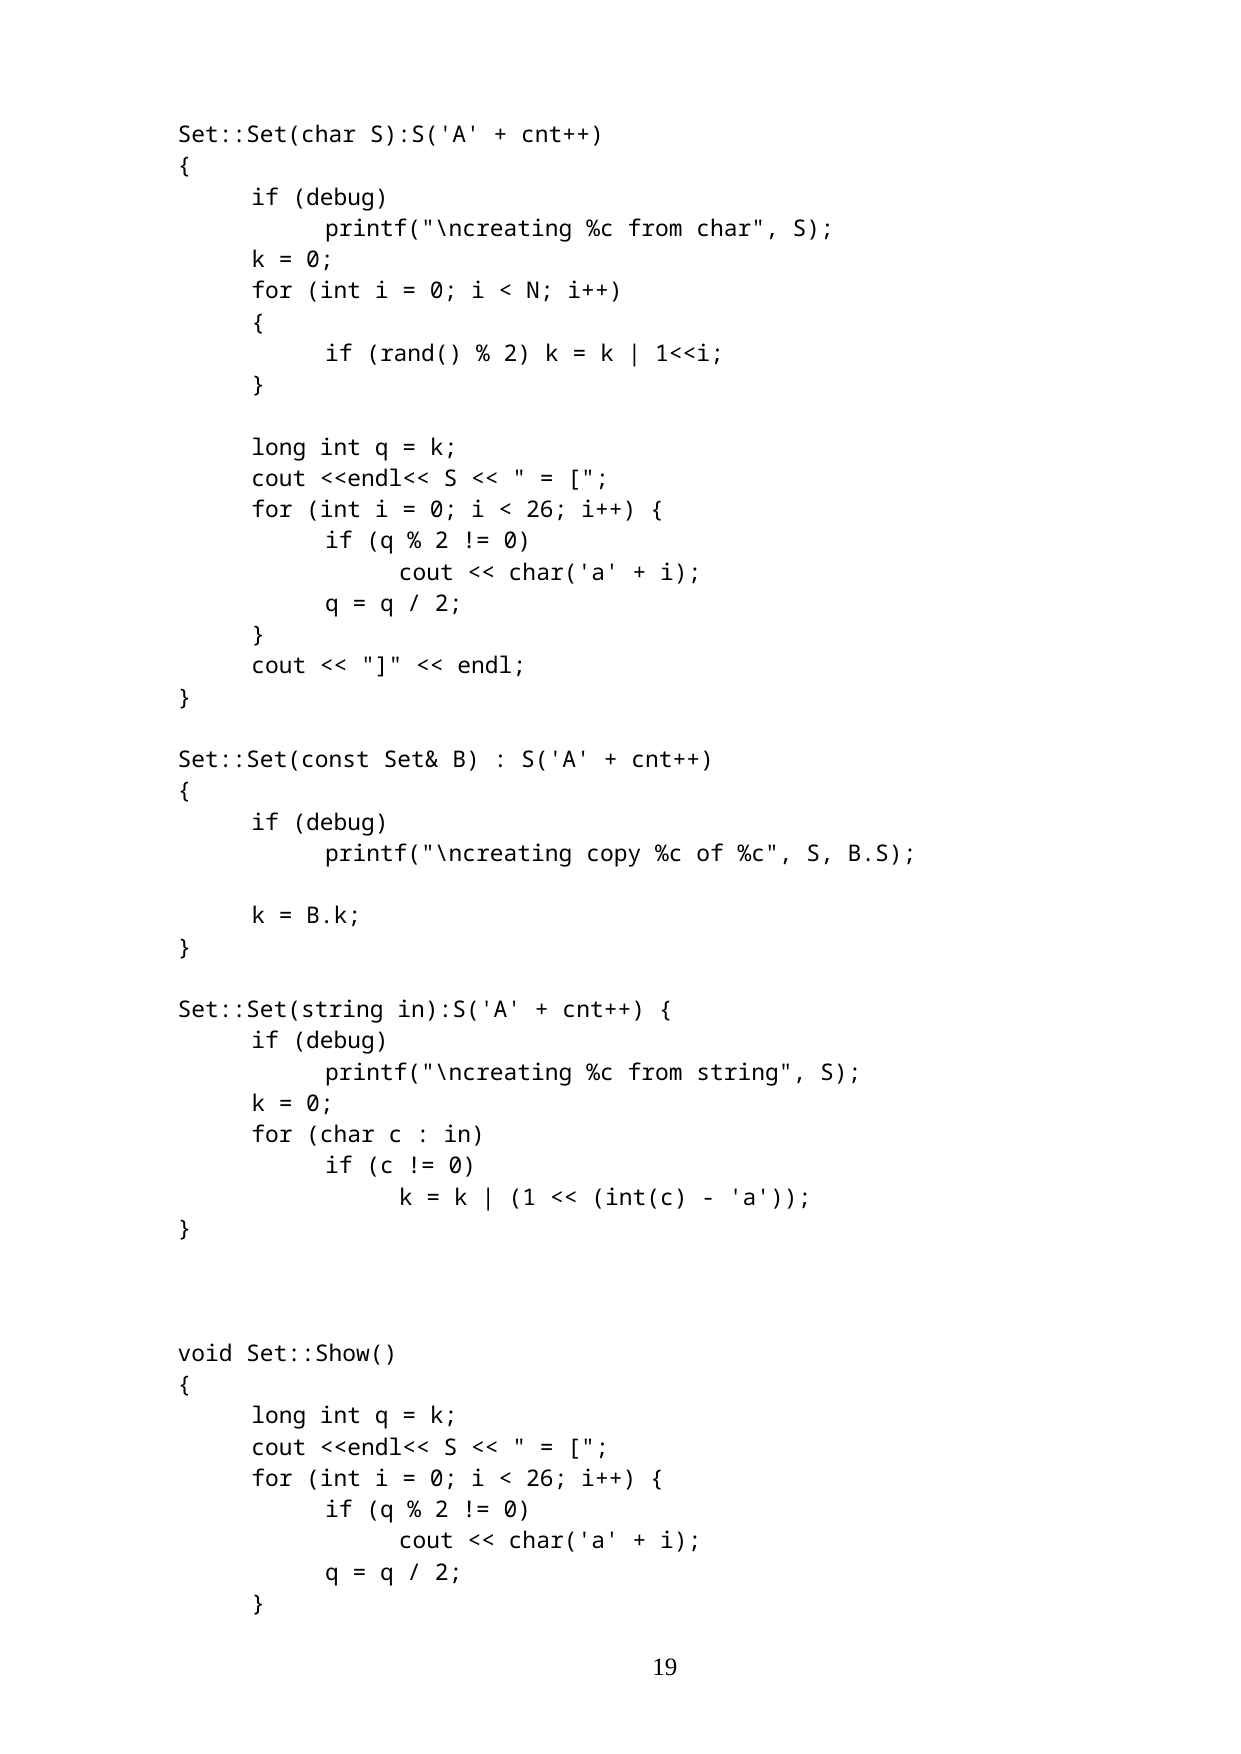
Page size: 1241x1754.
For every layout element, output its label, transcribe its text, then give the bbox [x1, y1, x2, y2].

text } [177, 931, 1152, 962]
text q = q / 2; [177, 1556, 1152, 1587]
text void Set::Show() [177, 1337, 1152, 1368]
text for (char c : in) [177, 1118, 1152, 1149]
text if (debug) [177, 181, 1152, 212]
text k = k | (1 << (int(c) - 'a')); [177, 1181, 1152, 1212]
text cout <<endl<< S << " = ["; [177, 462, 1152, 493]
text for (int i = 0; i < N; i++) [177, 274, 1152, 306]
text k = B.k; [177, 899, 1152, 931]
text { [177, 774, 1152, 806]
text } [177, 1212, 1152, 1243]
text { [177, 149, 1152, 181]
text cout << char('a' + i); [177, 556, 1152, 587]
text long int q = k; [177, 431, 1152, 462]
text cout << char('a' + i); [177, 1524, 1152, 1556]
text if (debug) [177, 1024, 1152, 1056]
text Set::Set(const Set& B) : S('A' + cnt++) [177, 743, 1152, 774]
text printf("\ncreating copy %c of %c", S, B.S); [177, 837, 1152, 868]
text printf("\ncreating %c from string", S); [177, 1056, 1152, 1087]
text cout <<endl<< S << " = ["; [177, 1431, 1152, 1462]
text long int q = k; [177, 1399, 1152, 1431]
text printf("\ncreating %c from char", S); [177, 212, 1152, 243]
text Set::Set(char S):S('A' + cnt++) [177, 118, 1152, 149]
text cout << "]" << endl; [177, 649, 1152, 681]
text q = q / 2; [177, 587, 1152, 618]
text } [177, 618, 1152, 649]
text k = 0; [177, 1087, 1152, 1118]
text } [177, 368, 1152, 399]
text if (q % 2 != 0) [177, 1493, 1152, 1524]
text if (q % 2 != 0) [177, 524, 1152, 556]
text for (int i = 0; i < 26; i++) { [177, 493, 1152, 524]
text { [177, 306, 1152, 337]
text for (int i = 0; i < 26; i++) { [177, 1462, 1152, 1493]
text k = 0; [177, 243, 1152, 274]
text if (c != 0) [177, 1149, 1152, 1181]
text { [177, 1368, 1152, 1399]
text if (rand() % 2) k = k | 1<<i; [177, 337, 1152, 368]
text } [177, 681, 1152, 712]
text if (debug) [177, 806, 1152, 837]
text } [177, 1587, 1152, 1618]
text Set::Set(string in):S('A' + cnt++) { [177, 993, 1152, 1024]
